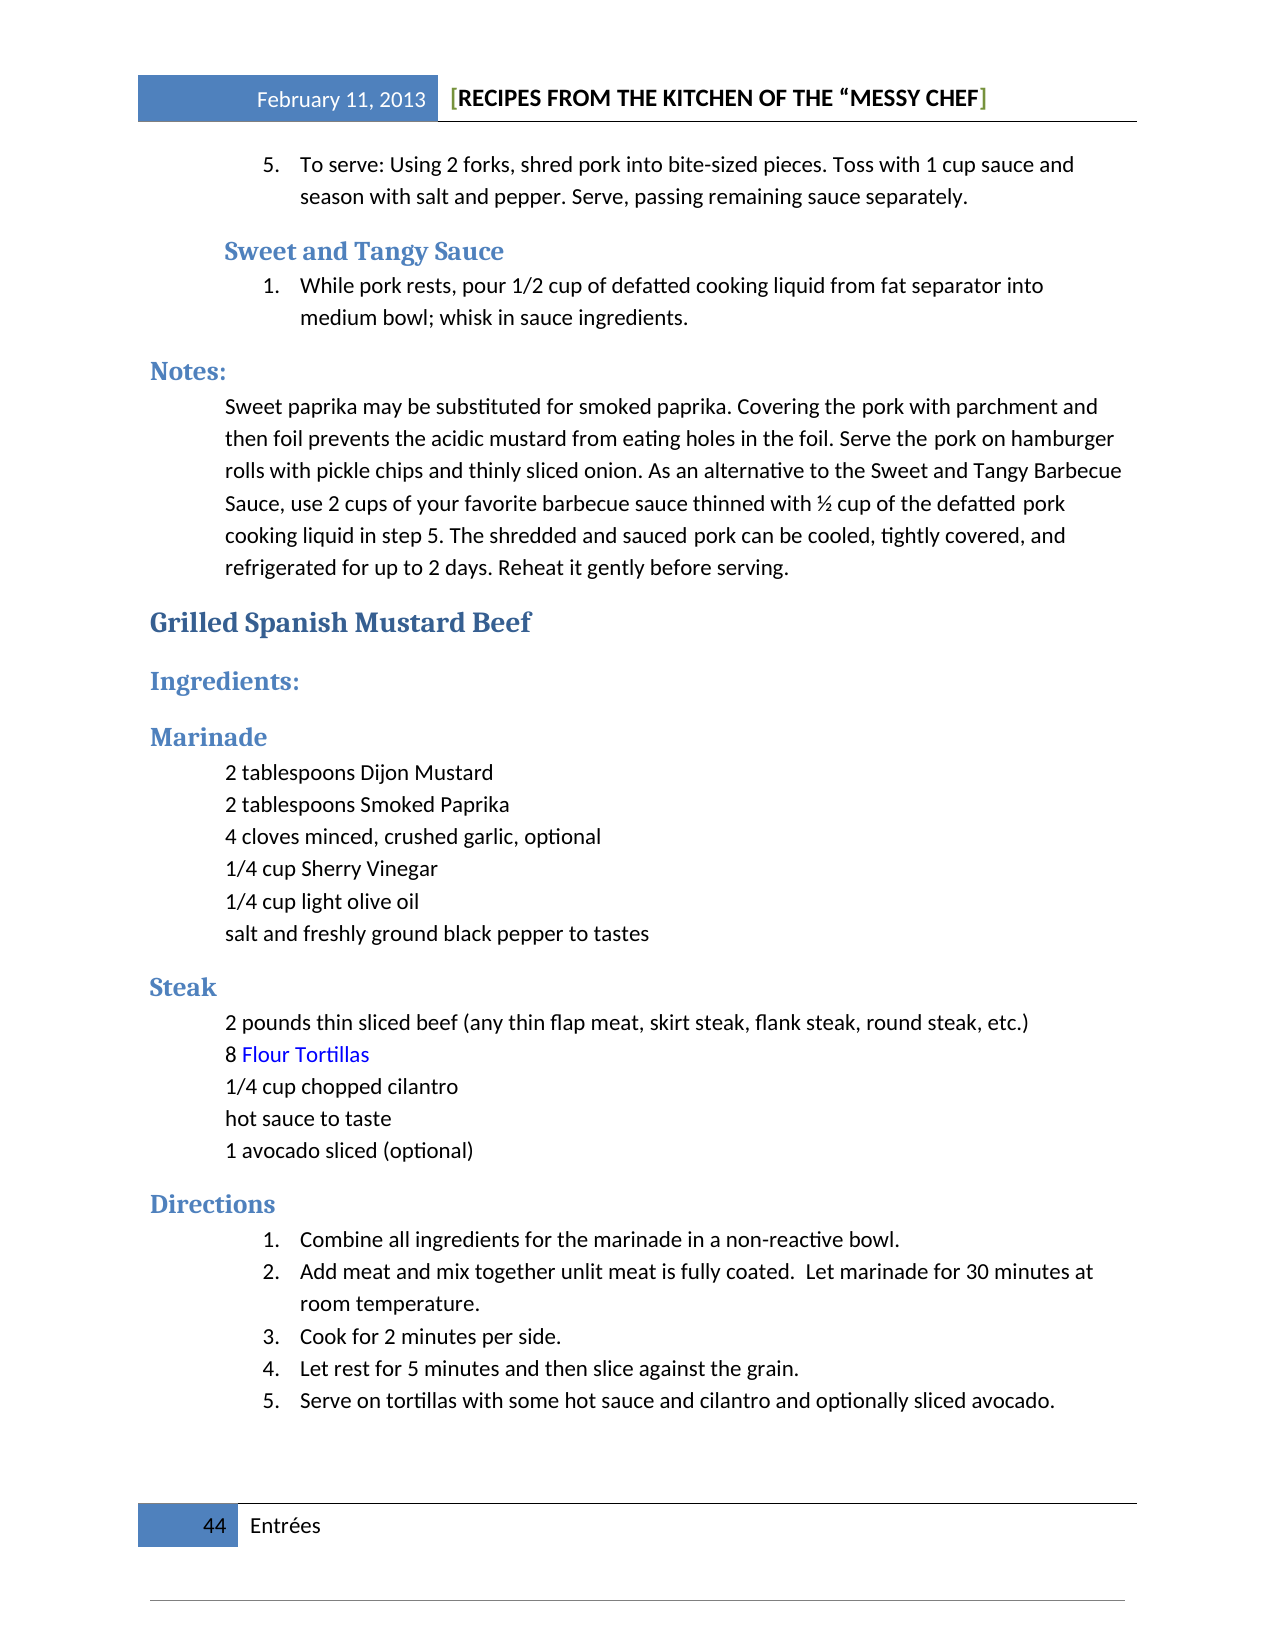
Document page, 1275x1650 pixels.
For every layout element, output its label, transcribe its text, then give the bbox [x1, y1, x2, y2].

list 4 cloves minced, crushed garlic, optional [225, 822, 1125, 850]
subtitle Grilled Spanish Mustard Beef [150, 606, 1125, 640]
list 1/4 cup light olive oil [225, 887, 1125, 915]
subtitle Sweet and Tangy Sauce [150, 236, 1125, 267]
list Add meat and mix together unlit meat is fully coated. Let marinade for 30 minutes at room temperature. [262, 1257, 1125, 1318]
list Let rest for 5 minutes and then slice against the grain. [262, 1354, 1125, 1382]
list Combine all ingredients for the marinade in a non-reactive bowl. [262, 1225, 1125, 1253]
list Cook for 2 minutes per side. [262, 1322, 1125, 1350]
list Serve on tortillas with some hot sauce and cilantro and optionally sliced avocado. [262, 1386, 1125, 1414]
subtitle Marinade [150, 722, 1125, 753]
list 1/4 cup chopped cilantro [225, 1072, 1125, 1100]
list 1/4 cup Sherry Vinegar [225, 854, 1125, 883]
list salt and freshly ground black pepper to tastes [225, 919, 1125, 947]
list 1 avocado sliced (optional) [225, 1136, 1125, 1164]
list 2 tablespoons Dijon Mustard [225, 758, 1125, 786]
list 2 pounds thin sliced beef (any thin flap meat, skirt steak, flank steak, round steak, etc.) [225, 1008, 1125, 1036]
list 2 tablespoons Smoked Paprika [225, 790, 1125, 818]
list To serve: Using 2 forks, shred pork into bite-sized pieces. Toss with 1 cup sauce and season with salt and pepper. Serve, passing remaining sauce separately. [262, 150, 1125, 211]
list Sweet paprika may be substituted for smoked paprika. Covering the pork with parchment and then foil prevents the acidic mustard from eating holes in the foil. Serve the pork on hamburger rolls with pickle chips and thinly sliced onion. As an alternative to the Sweet and Tangy Barbecue Sauce, use 2 cups of your favorite barbecue sauce thinned with ½ cup of the defatted pork cooking liquid in step 5. The shredded and sauced pork can be cooled, tightly covered, and refrigerated for up to 2 days. Reheat it gently before serving. [225, 392, 1125, 581]
list 8 Flour Tortillas [225, 1040, 1125, 1068]
subtitle Steak [150, 972, 1125, 1003]
list hot sauce to taste [225, 1104, 1125, 1132]
subtitle Notes: [150, 356, 1125, 388]
subtitle Ingredients: [150, 666, 1125, 697]
list While pork rests, pour 1/2 cup of defatted cooking liquid from fat separator into medium bowl; whisk in sauce ingredients. [262, 271, 1125, 331]
subtitle Directions [150, 1189, 1125, 1221]
